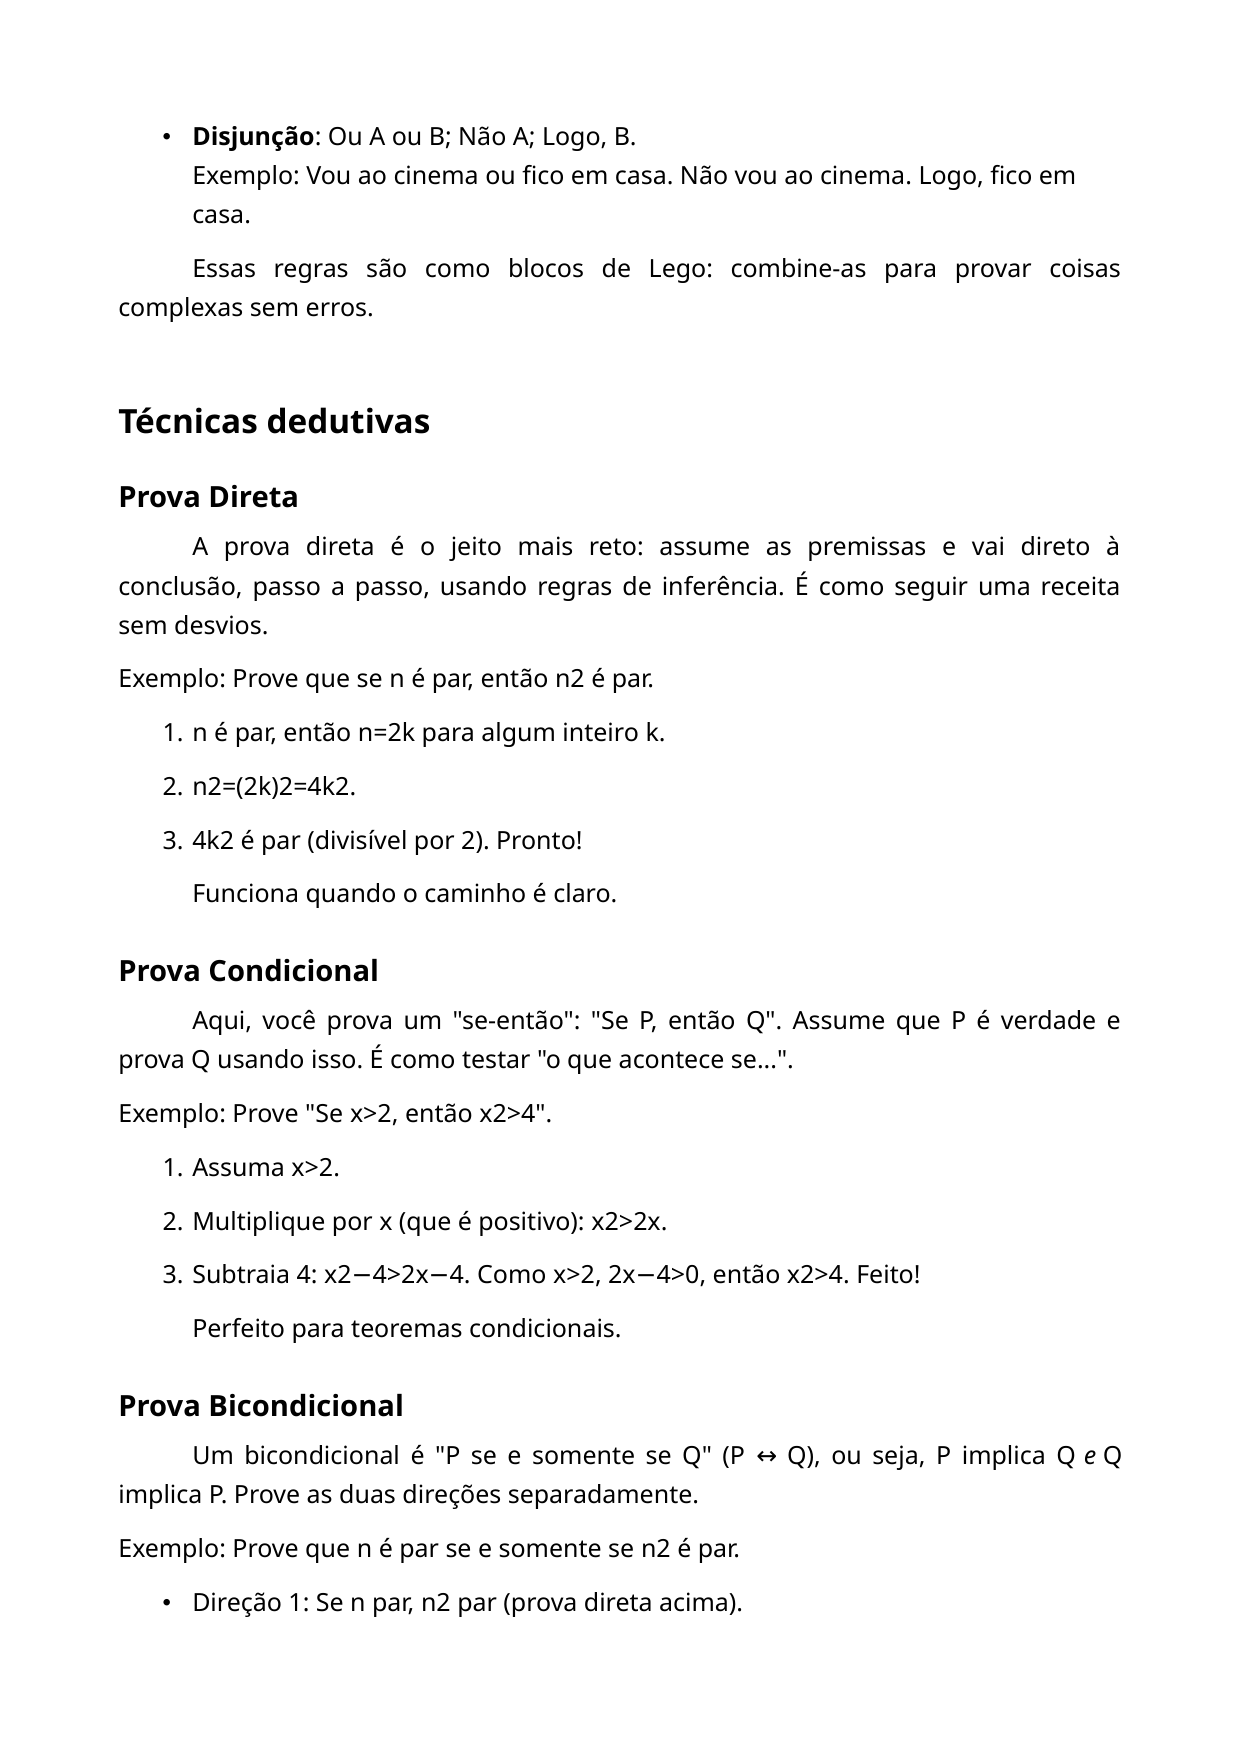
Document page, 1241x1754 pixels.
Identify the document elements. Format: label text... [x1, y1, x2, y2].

subtitle Prova Direta [118, 477, 1122, 516]
text Exemplo: Prove que se n é par, então n2 é par. [118, 661, 1122, 695]
text Perfeito para teoremas condicionais. [118, 1311, 1122, 1345]
list Multiplique por x (que é positivo): x2>2x. [162, 1203, 1122, 1237]
text Aqui, você prova um "se-então": "Se P, então Q". Assume que P é verdade e prova Q usando isso. É como testar "o que acontece se...". [118, 1003, 1122, 1076]
list n2=(2k)2=4k2. [162, 768, 1122, 803]
text Funciona quando o caminho é claro. [118, 876, 1122, 910]
list n é par, então n=2k para algum inteiro k. [162, 715, 1122, 749]
text Exemplo: Prove "Se x>2, então x2>4". [118, 1096, 1122, 1130]
list Subtraia 4: x2−4>2x−4. Como x>2, 2x−4>0, então x2>4. Feito! [162, 1257, 1122, 1291]
text Um bicondicional é "P se e somente se Q" (P ↔ Q), ou seja, P implica Q e Q implica P. Prove as duas direções separadamente. [118, 1437, 1122, 1511]
subtitle Prova Condicional [118, 951, 1122, 990]
text Essas regras são como blocos de Lego: combine-as para provar coisas complexas sem erros. [118, 250, 1122, 323]
list Direção 1: Se n par, n2 par (prova direta acima). [162, 1584, 1122, 1618]
list 4k2 é par (divisível por 2). Pronto! [162, 822, 1122, 856]
list Assuma x>2. [162, 1149, 1122, 1183]
text A prova direta é o jeito mais reto: assume as premissas e vai direto à conclusão, passo a passo, usando regras de inferência. É como seguir uma receita sem desvios. [118, 529, 1122, 641]
subtitle Prova Bicondicional [118, 1385, 1122, 1425]
subtitle Técnicas dedutivas [118, 398, 1122, 443]
text Exemplo: Prove que n é par se e somente se n2 é par. [118, 1530, 1122, 1564]
list Disjunção: Ou A ou B; Não A; Logo, B. Exemplo: Vou ao cinema ou fico em casa. Não vou ao cinema. Logo, fico em casa. [162, 118, 1122, 231]
